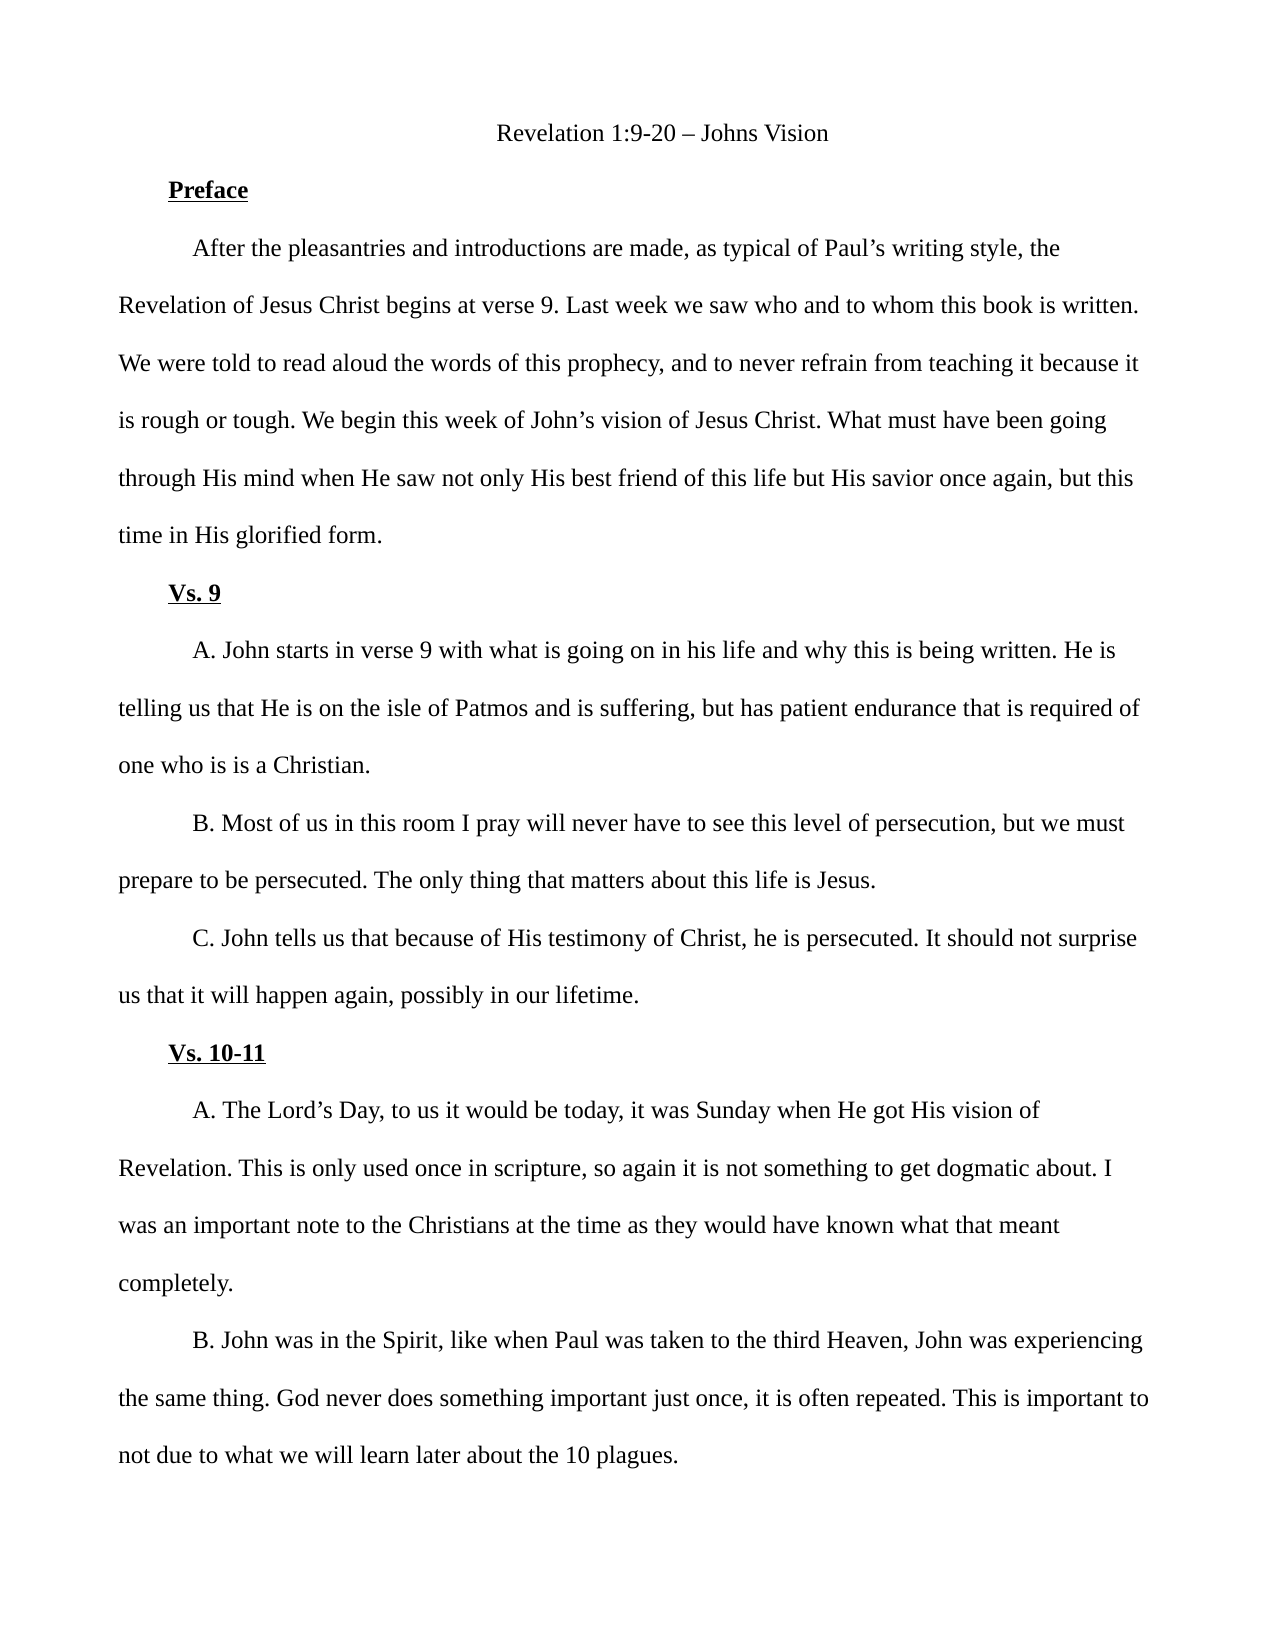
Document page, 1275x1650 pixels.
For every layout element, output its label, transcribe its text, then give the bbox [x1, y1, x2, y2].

text B. John was in the Spirit, like when Paul was taken to the third Heaven, John was experiencing the same thing. God never does something important just once, it is often repeated. This is important to not due to what we will learn later about the 10 plagues. [118, 1326, 1157, 1469]
text C. John tells us that because of His testimony of Christ, he is persecuted. It should not surprise us that it will happen again, possibly in our lifetime. [118, 923, 1157, 1009]
text A. John starts in verse 9 with what is going on in his life and why this is being written. He is telling us that He is on the isle of Patmos and is suffering, but has patient endurance that is required of one who is is a Christian. [118, 636, 1157, 779]
text Revelation 1:9-20 – Johns Vision [118, 118, 1157, 147]
text Vs. 9 [118, 578, 1157, 607]
text Vs. 10-11 [118, 1038, 1157, 1067]
text A. The Lord’s Day, to us it would be today, it was Sunday when He got His vision of Revelation. This is only used once in scripture, so again it is not something to get dogmatic about. I was an important note to the Christians at the time as they would have known what that meant completely. [118, 1096, 1157, 1297]
text After the pleasantries and introductions are made, as typical of Paul’s writing style, the Revelation of Jesus Christ begins at verse 9. Last week we saw who and to whom this book is written. We were told to read aloud the words of this prophecy, and to never refrain from teaching it because it is rough or tough. We begin this week of John’s vision of Jesus Christ. What must have been going through His mind when He saw not only His best friend of this life but His savior once again, but this time in His glorified form. [118, 233, 1157, 549]
text B. Most of us in this room I pray will never have to see this level of persecution, but we must prepare to be persecuted. The only thing that matters about this life is Jesus. [118, 808, 1157, 894]
text Preface [118, 176, 1157, 204]
